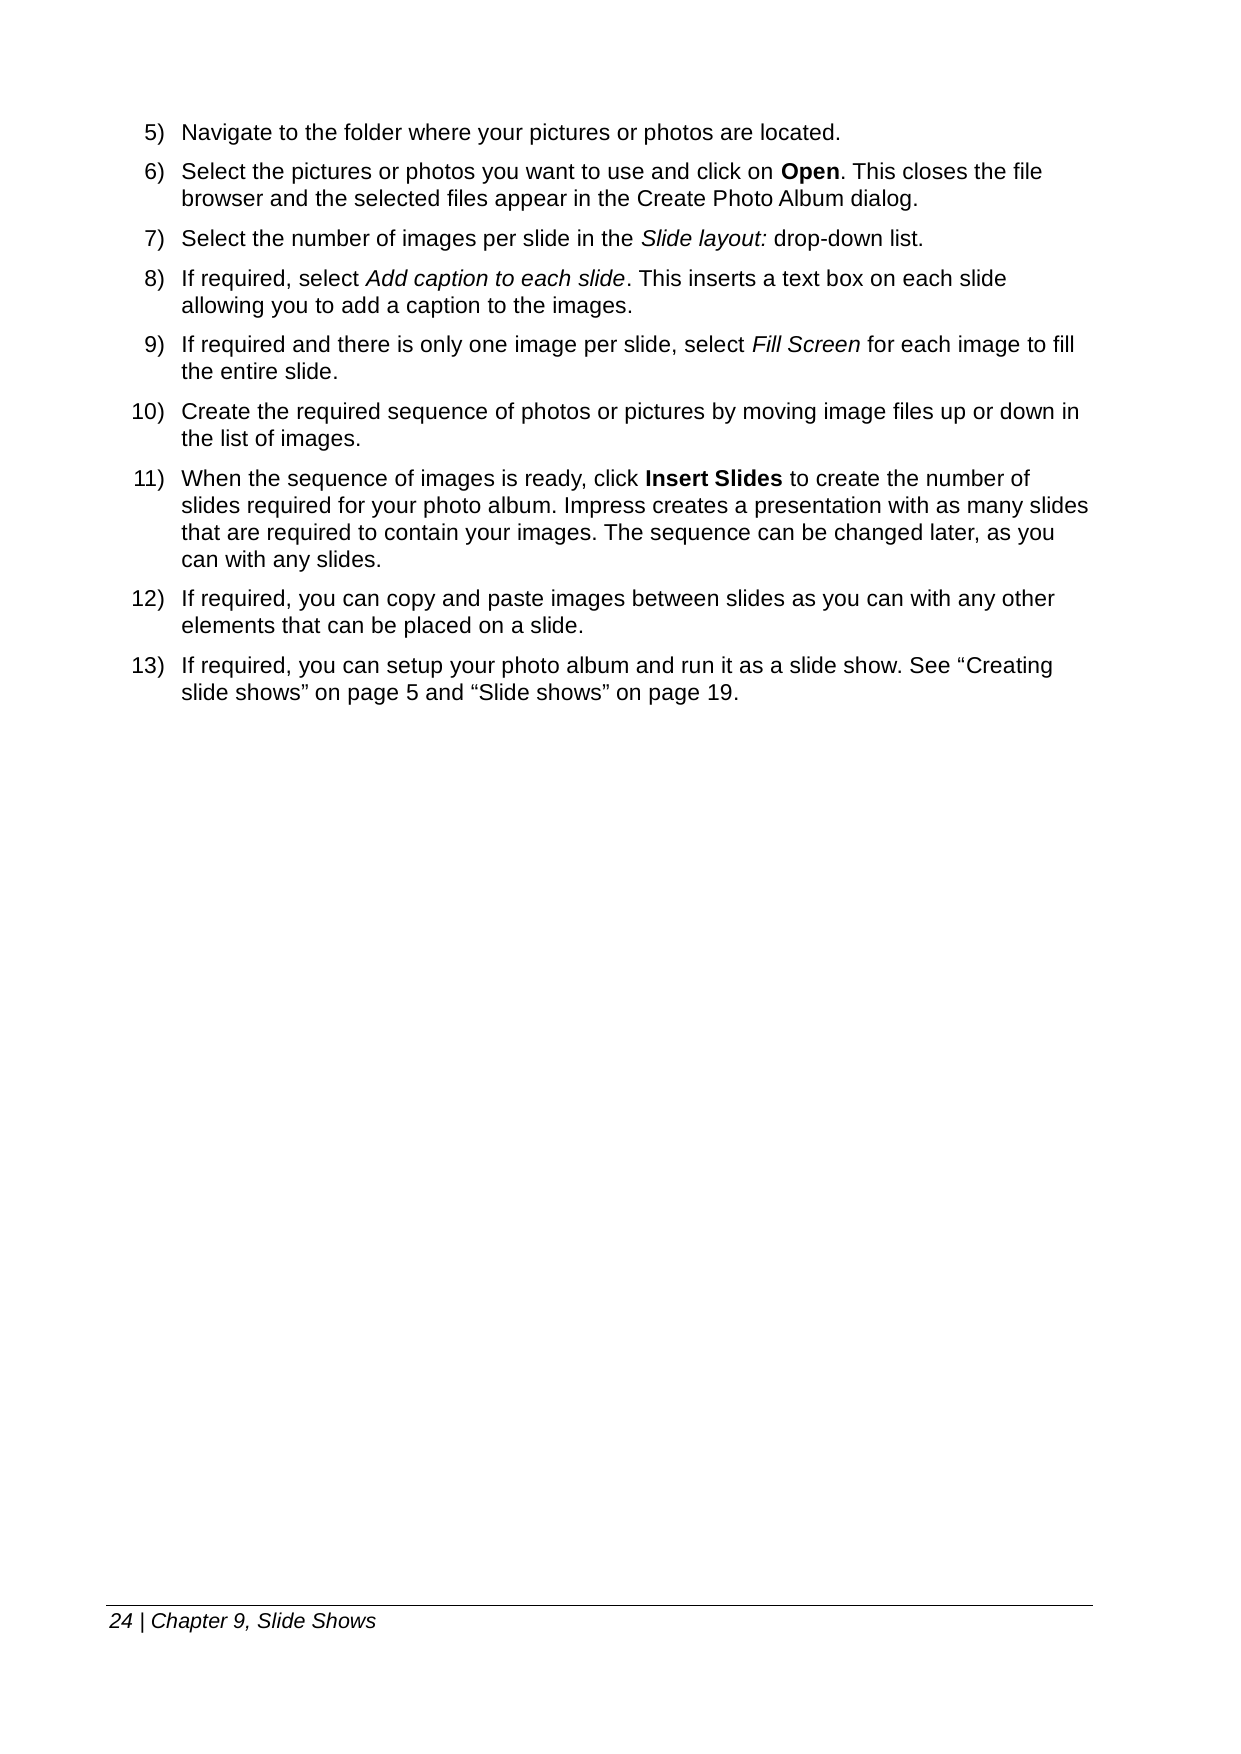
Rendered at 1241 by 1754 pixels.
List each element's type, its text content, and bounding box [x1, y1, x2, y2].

list Select the pictures or photos you want to use and click on Open. This closes the file browser and the selected files appear in the Create Photo Album dialog. [164, 158, 1093, 212]
list If required, select Add caption to each slide. This inserts a text box on each slide allowing you to add a caption to the images. [164, 264, 1093, 318]
list Select the number of images per slide in the Slide layout: drop-down list. [164, 224, 1093, 251]
list If required, you can setup your photo album and run it as a slide show. See “Creating slide shows” on page 4 and “Slide shows” on page 18. [164, 651, 1093, 706]
list Create the required sequence of photos or pictures by moving image files up or down in the list of images. [164, 397, 1093, 451]
list When the sequence of images is ready, click Insert Slides to create the number of slides required for your photo album. Impress creates a presentation with as many slides that are required to contain your images. The sequence can be changed later, as you can with any slides. [164, 464, 1093, 572]
list If required and there is only one image per slide, select Fill Screen for each image to fill the entire slide. [164, 331, 1093, 385]
list If required, you can copy and paste images between slides as you can with any other elements that can be placed on a slide. [164, 585, 1093, 639]
list Navigate to the folder where your pictures or photos are located. [164, 118, 1093, 145]
